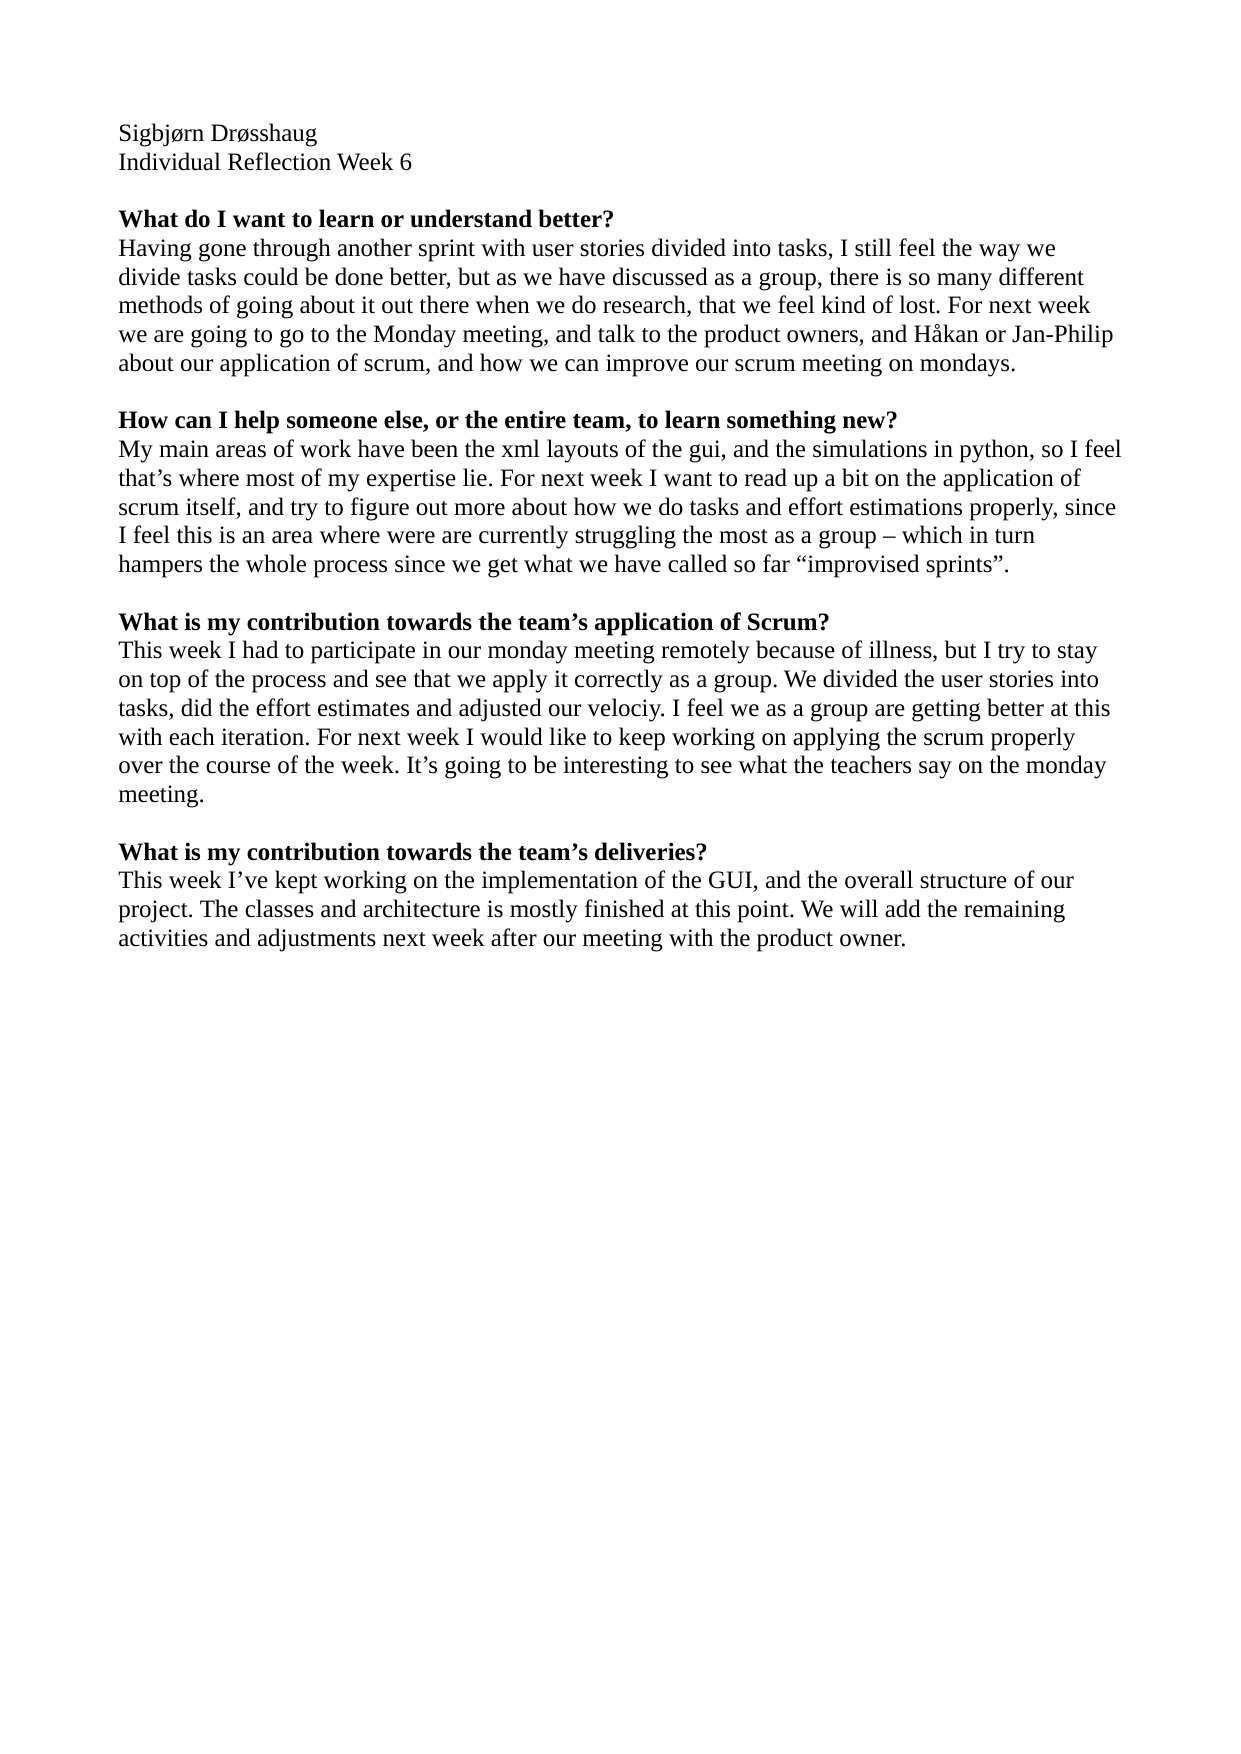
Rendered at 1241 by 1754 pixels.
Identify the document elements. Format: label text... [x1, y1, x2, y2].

text Sigbjørn Drøsshaug [118, 118, 1122, 147]
text This week I had to participate in our monday meeting remotely because of illness, but I try to stay on top of the process and see that we apply it correctly as a group. We divided the user stories into tasks, did the effort estimates and adjusted our velociy. I feel we as a group are getting better at this with each iteration. For next week I would like to keep working on applying the scrum properly over the course of the week. It’s going to be interesting to see what the teachers say on the monday meeting. [118, 636, 1122, 808]
text Individual Reflection Week 6 [118, 147, 1122, 176]
text How can I help someone else, or the entire team, to learn something new? [118, 406, 1122, 434]
text What is my contribution towards the team’s deliveries? [118, 837, 1122, 866]
text What do I want to learn or understand better? [118, 204, 1122, 233]
text This week I’ve kept working on the implementation of the GUI, and the overall structure of our project. The classes and architecture is mostly finished at this point. We will add the remaining activities and adjustments next week after our meeting with the product owner. [118, 866, 1122, 952]
text What is my contribution towards the team’s application of Scrum? [118, 607, 1122, 636]
text My main areas of work have been the xml layouts of the gui, and the simulations in python, so I feel that’s where most of my expertise lie. For next week I want to read up a bit on the application of scrum itself, and try to figure out more about how we do tasks and effort estimations properly, since I feel this is an area where were are currently struggling the most as a group – which in turn hampers the whole process since we get what we have called so far “improvised sprints”. [118, 434, 1122, 578]
text Having gone through another sprint with user stories divided into tasks, I still feel the way we divide tasks could be done better, but as we have discussed as a group, there is so many different methods of going about it out there when we do research, that we feel kind of lost. For next week we are going to go to the Monday meeting, and talk to the product owners, and Håkan or Jan-Philip about our application of scrum, and how we can improve our scrum meeting on mondays. [118, 233, 1122, 377]
